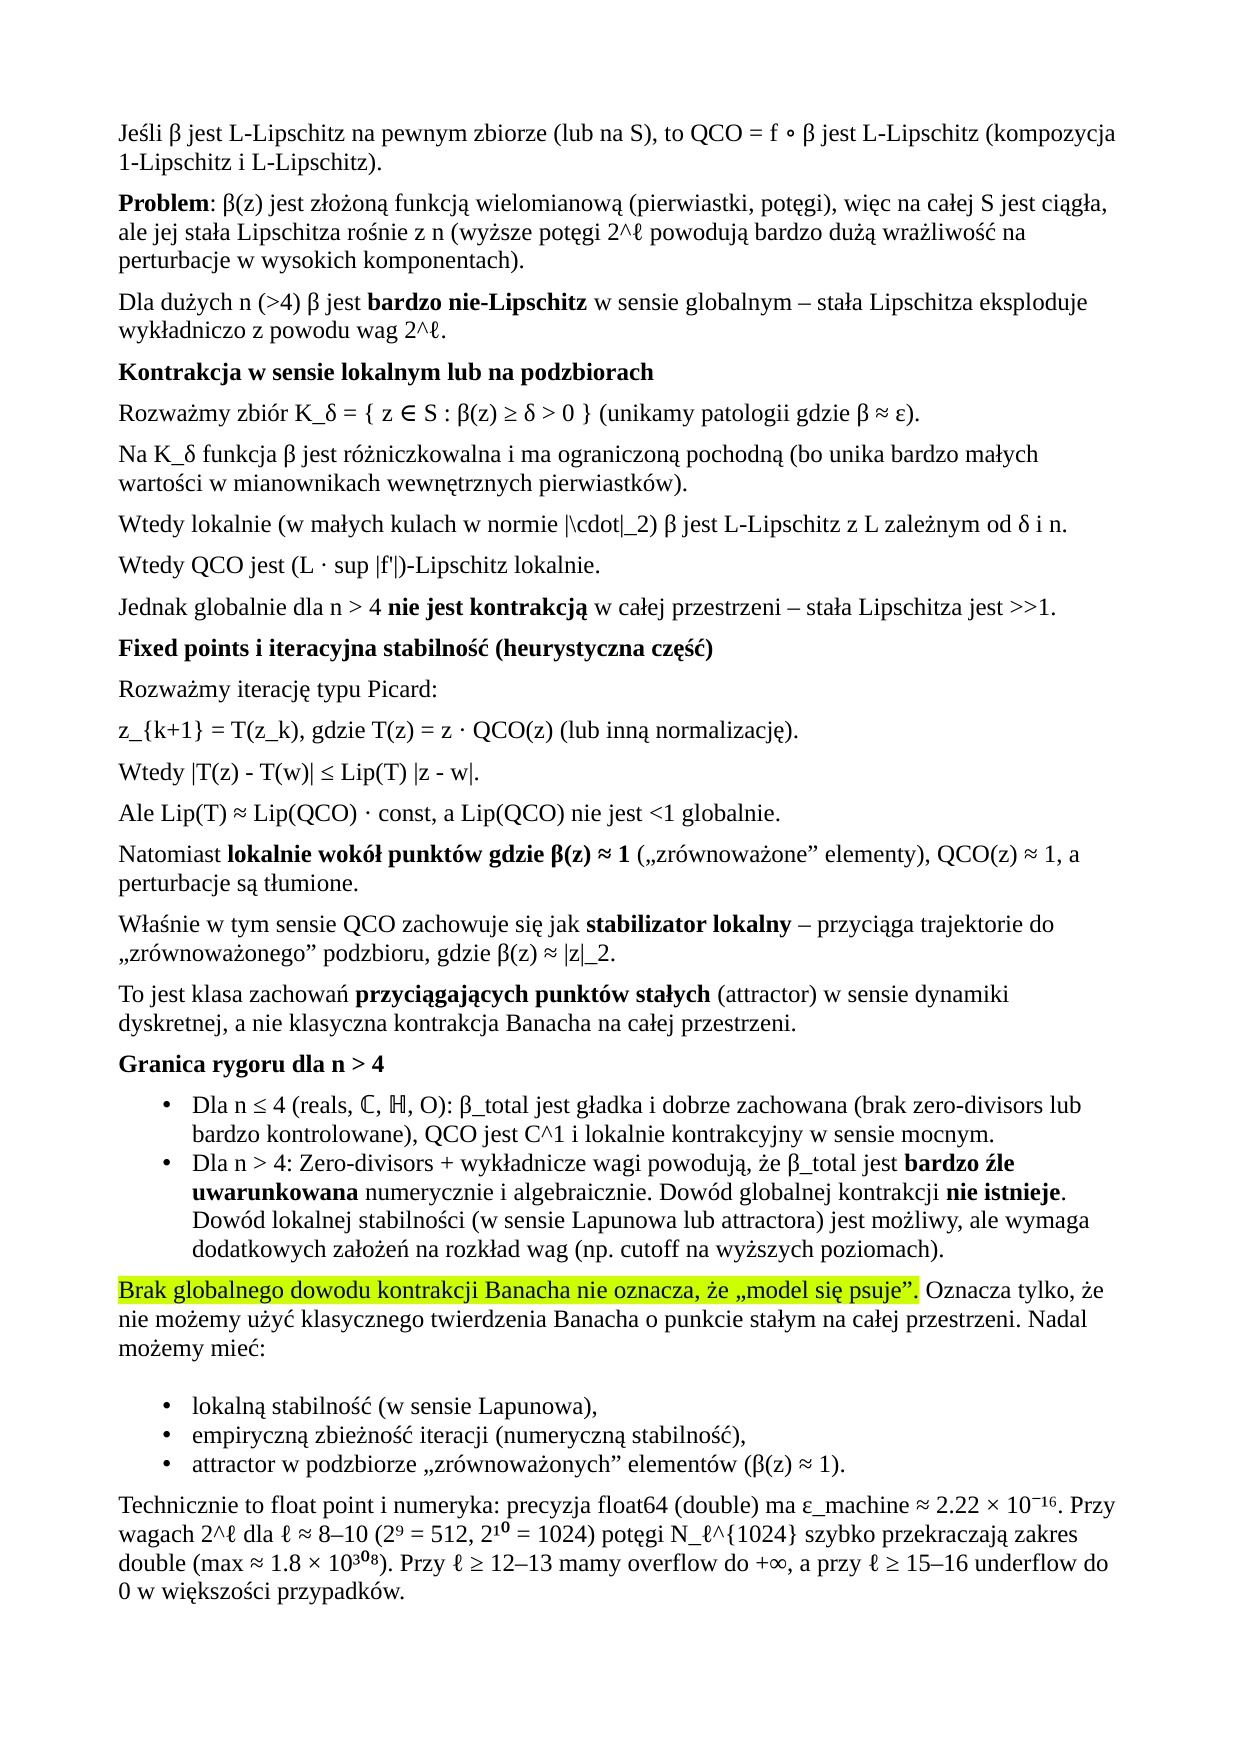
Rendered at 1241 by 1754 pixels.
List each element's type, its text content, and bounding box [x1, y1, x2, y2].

list lokalną stabilność (w sensie Lapunowa), [162, 1391, 1122, 1420]
text Dla dużych n (>4) β jest bardzo nie-Lipschitz w sensie globalnym – stała Lipschitza eksploduje wykładniczo z powodu wag 2^ℓ. [118, 287, 1122, 344]
list Dla n ≤ 4 (reals, ℂ, ℍ, O): β_total jest gładka i dobrze zachowana (brak zero-divisors lub bardzo kontrolowane), QCO jest C^1 i lokalnie kontrakcyjny w sensie mocnym. [162, 1091, 1122, 1148]
text Natomiast lokalnie wokół punktów gdzie β(z) ≈ 1 („zrównoważone” elementy), QCO(z) ≈ 1, a perturbacje są tłumione. [118, 839, 1122, 897]
text Właśnie w tym sensie QCO zachowuje się jak stabilizator lokalny – przyciąga trajektorie do „zrównoważonego” podzbioru, gdzie β(z) ≈ |z|_2. [118, 909, 1122, 967]
text Granica rygoru dla n > 4 [118, 1049, 1122, 1078]
text Brak globalnego dowodu kontrakcji Banacha nie oznacza, że „model się psuje”. Oznacza tylko, że nie możemy użyć klasycznego twierdzenia Banacha o punkcie stałym na całej przestrzeni. Nadal możemy mieć: [118, 1276, 1122, 1362]
text Na K_δ funkcja β jest różniczkowalna i ma ograniczoną pochodną (bo unika bardzo małych wartości w mianownikach wewnętrznych pierwiastków). [118, 439, 1122, 497]
text Rozważmy iterację typu Picard: [118, 674, 1122, 703]
text Rozważmy zbiór K_δ = { z ∈ S : β(z) ≥ δ > 0 } (unikamy patologii gdzie β ≈ ε). [118, 398, 1122, 427]
text Technicznie to float point i numeryka: precyzja float64 (double) ma ε_machine ≈ 2.22 × 10⁻¹⁶. Przy wagach 2^ℓ dla ℓ ≈ 8–10 (2⁹ = 512, 2¹⁰ = 1024) potęgi N_ℓ^{1024} szybko przekraczają zakres double (max ≈ 1.8 × 10³⁰⁸). Przy ℓ ≥ 12–13 mamy overflow do +∞, a przy ℓ ≥ 15–16 underflow do 0 w większości przypadków. [118, 1490, 1122, 1605]
text Kontrakcja w sensie lokalnym lub na podzbiorach [118, 357, 1122, 386]
text Wtedy lokalnie (w małych kulach w normie |\cdot|_2) β jest L-Lipschitz z L zależnym od δ i n. [118, 509, 1122, 538]
text Jednak globalnie dla n > 4 nie jest kontrakcją w całej przestrzeni – stała Lipschitza jest >>1. [118, 592, 1122, 621]
text Problem: β(z) jest złożoną funkcją wielomianową (pierwiastki, potęgi), więc na całej S jest ciągła, ale jej stała Lipschitza rośnie z n (wyższe potęgi 2^ℓ powodują bardzo dużą wrażliwość na perturbacje w wysokich komponentach). [118, 188, 1122, 274]
list empiryczną zbieżność iteracji (numeryczną stabilność), [162, 1420, 1122, 1449]
text Wtedy QCO jest (L · sup |f'|)-Lipschitz lokalnie. [118, 551, 1122, 579]
text Ale Lip(T) ≈ Lip(QCO) · const, a Lip(QCO) nie jest <1 globalnie. [118, 798, 1122, 827]
text Jeśli β jest L-Lipschitz na pewnym zbiorze (lub na S), to QCO = f ∘ β jest L-Lipschitz (kompozycja 1-Lipschitz i L-Lipschitz). [118, 118, 1122, 176]
text z_{k+1} = T(z_k), gdzie T(z) = z · QCO(z) (lub inną normalizację). [118, 716, 1122, 744]
text To jest klasa zachowań przyciągających punktów stałych (attractor) w sensie dynamiki dyskretnej, a nie klasyczna kontrakcja Banacha na całej przestrzeni. [118, 979, 1122, 1037]
list Dla n > 4: Zero-divisors + wykładnicze wagi powodują, że β_total jest bardzo źle uwarunkowana numerycznie i algebraicznie. Dowód globalnej kontrakcji nie istnieje. Dowód lokalnej stabilności (w sensie Lapunowa lub attractora) jest możliwy, ale wymaga dodatkowych założeń na rozkład wag (np. cutoff na wyższych poziomach). [162, 1148, 1122, 1263]
list attractor w podzbiorze „zrównoważonych” elementów (β(z) ≈ 1). [162, 1449, 1122, 1478]
text Fixed points i iteracyjna stabilność (heurystyczna część) [118, 633, 1122, 662]
text Wtedy |T(z) - T(w)| ≤ Lip(T) |z - w|. [118, 757, 1122, 786]
